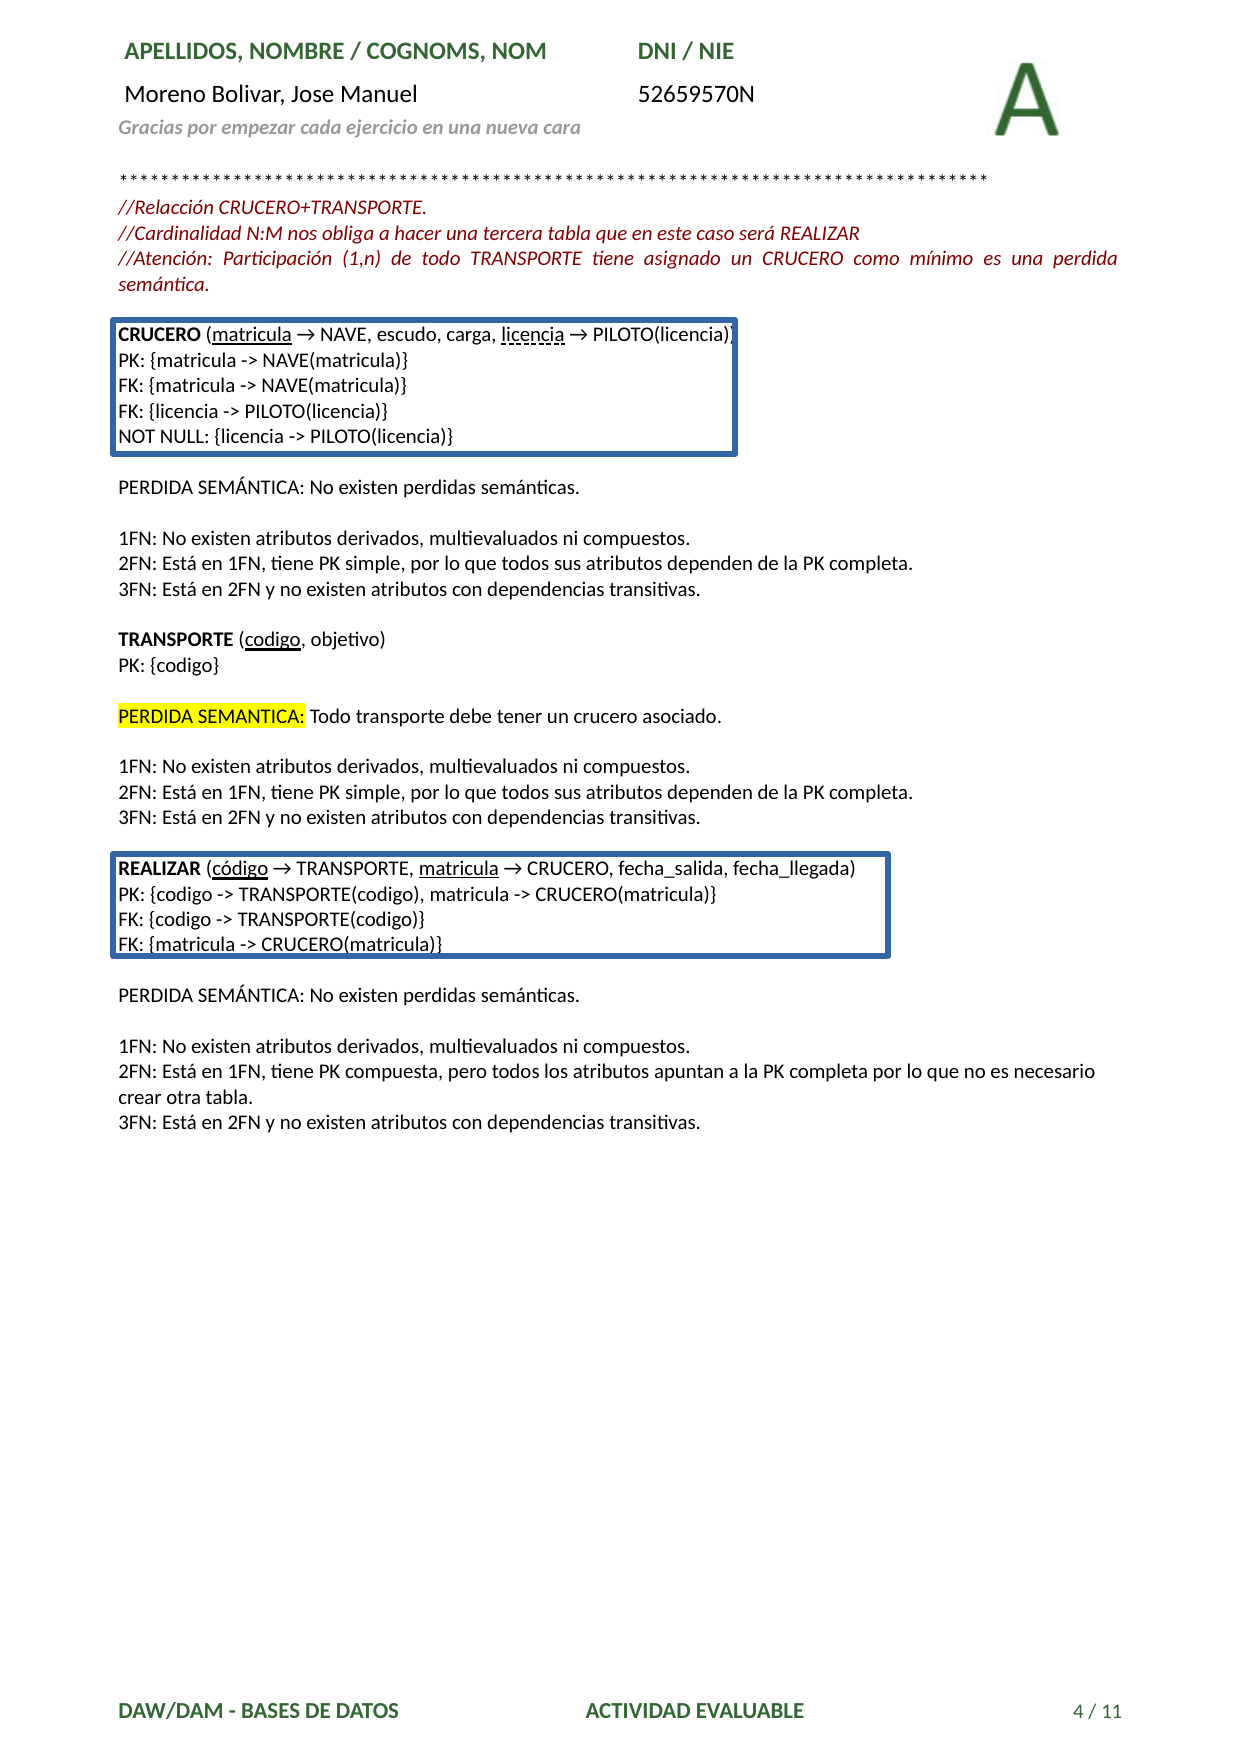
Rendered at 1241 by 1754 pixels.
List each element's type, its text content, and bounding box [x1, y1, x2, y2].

text ************************************************************************************ [118, 169, 1122, 194]
text PERDIDA SEMÁNTICA: No existen perdidas semánticas. [118, 474, 1122, 499]
text CRUCERO (matricula → NAVE, escudo, carga, licencia → PILOTO(licencia)) PK: {matricula -> NAVE(matricula)} FK: {matricula -> NAVE(matricula)} FK: {licencia -> PILOTO(licencia)} NOT NULL: {licencia -> PILOTO(licencia)} [118, 323, 732, 449]
text //Relacción CRUCERO+TRANSPORTE. [118, 194, 1122, 220]
text 1FN: No existen atributos derivados, multievaluados ni compuestos. 2FN: Está en 1FN, tiene PK simple, por lo que todos sus atributos dependen de la PK completa. 3FN: Está en 2FN y no existen atributos con dependencias transitivas. [118, 525, 1122, 601]
text //Cardinalidad N:M nos obliga a hacer una tercera tabla que en este caso será REALIZAR [118, 220, 1122, 245]
text CRUCERO (matricula → NAVE, escudo, carga, licencia → PILOTO(licencia)) PK: {matricula -> NAVE(matricula)} FK: {matricula -> NAVE(matricula)} FK: {licencia -> PILOTO(licencia)} NOT NULL: {licencia -> PILOTO(licencia)} [738, 322, 1122, 449]
picture [984, 35, 1065, 164]
text PERDIDA SEMANTICA: Todo transporte debe tener un crucero asociado. [118, 703, 1122, 728]
text TRANSPORTE (codigo, objetivo) PK: {codigo} [118, 627, 1122, 677]
text 1FN: No existen atributos derivados, multievaluados ni compuestos. 2FN: Está en 1FN, tiene PK simple, por lo que todos sus atributos dependen de la PK completa. 3FN: Está en 2FN y no existen atributos con dependencias transitivas. [118, 754, 1122, 830]
text REALIZAR (código → TRANSPORTE, matricula → CRUCERO, fecha_salida, fecha_llegada) PK: {codigo -> TRANSPORTE(codigo), matricula -> CRUCERO(matricula)} FK: {codigo -> TRANSPORTE(codigo)} FK: {matricula -> CRUCERO(matricula)} [118, 857, 885, 953]
text [891, 855, 1122, 957]
text 1FN: No existen atributos derivados, multievaluados ni compuestos. 2FN: Está en 1FN, tiene PK compuesta, pero todos los atributos apuntan a la PK completa por lo que no es necesario crear otra tabla. 3FN: Está en 2FN y no existen atributos con dependencias transitivas. [118, 1033, 1122, 1135]
text //Atención: Participación (1,n) de todo TRANSPORTE tiene asignado un CRUCERO como mínimo es una perdida semántica. [118, 245, 1122, 296]
text PERDIDA SEMÁNTICA: No existen perdidas semánticas. [118, 982, 1122, 1008]
